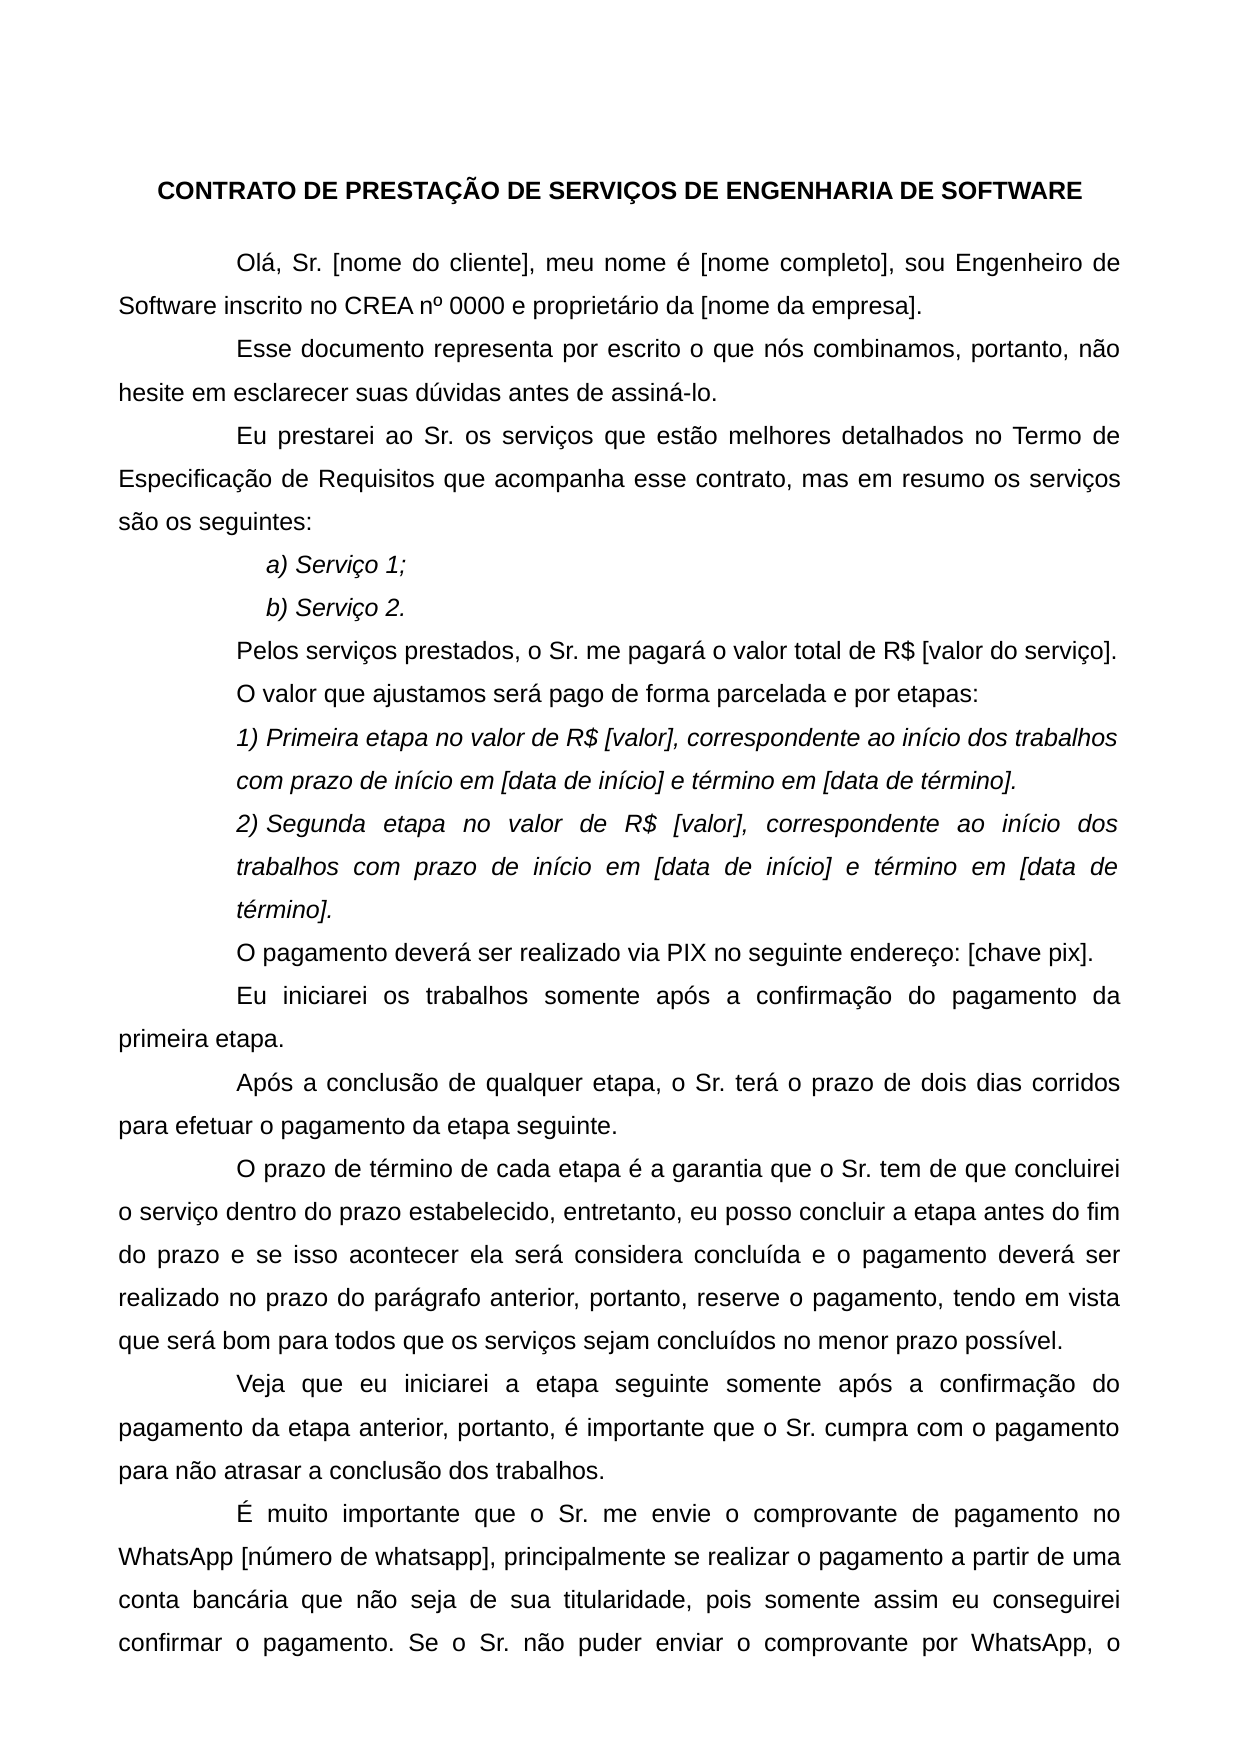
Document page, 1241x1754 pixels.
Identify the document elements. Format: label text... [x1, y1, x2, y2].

list Serviço 1; [266, 550, 1122, 579]
text Esse documento representa por escrito o que nós combinamos, portanto, não hesite em esclarecer suas dúvidas antes de assiná-lo. [118, 334, 1122, 406]
text Pelos serviços prestados, o Sr. me pagará o valor total de R$ [valor do serviço]. [118, 636, 1122, 665]
text O prazo de término de cada etapa é a garantia que o Sr. tem de que concluirei o serviço dentro do prazo estabelecido, entretanto, eu posso concluir a etapa antes do fim do prazo e se isso acontecer ela será considera concluída e o pagamento deverá ser realizado no prazo do parágrafo anterior, portanto, reserve o pagamento, tendo em vista que será bom para todos que os serviços sejam concluídos no menor prazo possível. [118, 1154, 1122, 1355]
text O pagamento deverá ser realizado via PIX no seguinte endereço: [chave pix]. [118, 938, 1122, 967]
list Serviço 2. [266, 593, 1122, 622]
list Segunda etapa no valor de R$ [valor], correspondente ao início dos trabalhos com prazo de início em [data de início] e término em [data de término]. [236, 809, 1122, 924]
text Eu iniciarei os trabalhos somente após a confirmação do pagamento da primeira etapa. [118, 981, 1122, 1053]
text Olá, Sr. [nome do cliente], meu nome é [nome completo], sou Engenheiro de Software inscrito no CREA nº 0000 e proprietário da [nome da empresa]. [118, 248, 1122, 320]
text É muito importante que o Sr. me envie o comprovante de pagamento no WhatsApp [número de whatsapp], principalmente se realizar o pagamento a partir de uma conta bancária que não seja de sua titularidade, pois somente assim eu conseguirei confirmar o pagamento. Se o Sr. não puder enviar o comprovante por WhatsApp, o [118, 1499, 1122, 1657]
text CONTRATO DE PRESTAÇÃO DE SERVIÇOS DE ENGENHARIA DE SOFTWARE [118, 176, 1122, 205]
list Primeira etapa no valor de R$ [valor], correspondente ao início dos trabalhos com prazo de início em [data de início] e término em [data de término]. [236, 723, 1122, 794]
text Eu prestarei ao Sr. os serviços que estão melhores detalhados no Termo de Especificação de Requisitos que acompanha esse contrato, mas em resumo os serviços são os seguintes: [118, 421, 1122, 536]
text Após a conclusão de qualquer etapa, o Sr. terá o prazo de dois dias corridos para efetuar o pagamento da etapa seguinte. [118, 1068, 1122, 1139]
text O valor que ajustamos será pago de forma parcelada e por etapas: [118, 679, 1122, 708]
text Veja que eu iniciarei a etapa seguinte somente após a confirmação do pagamento da etapa anterior, portanto, é importante que o Sr. cumpra com o pagamento para não atrasar a conclusão dos trabalhos. [118, 1369, 1122, 1484]
